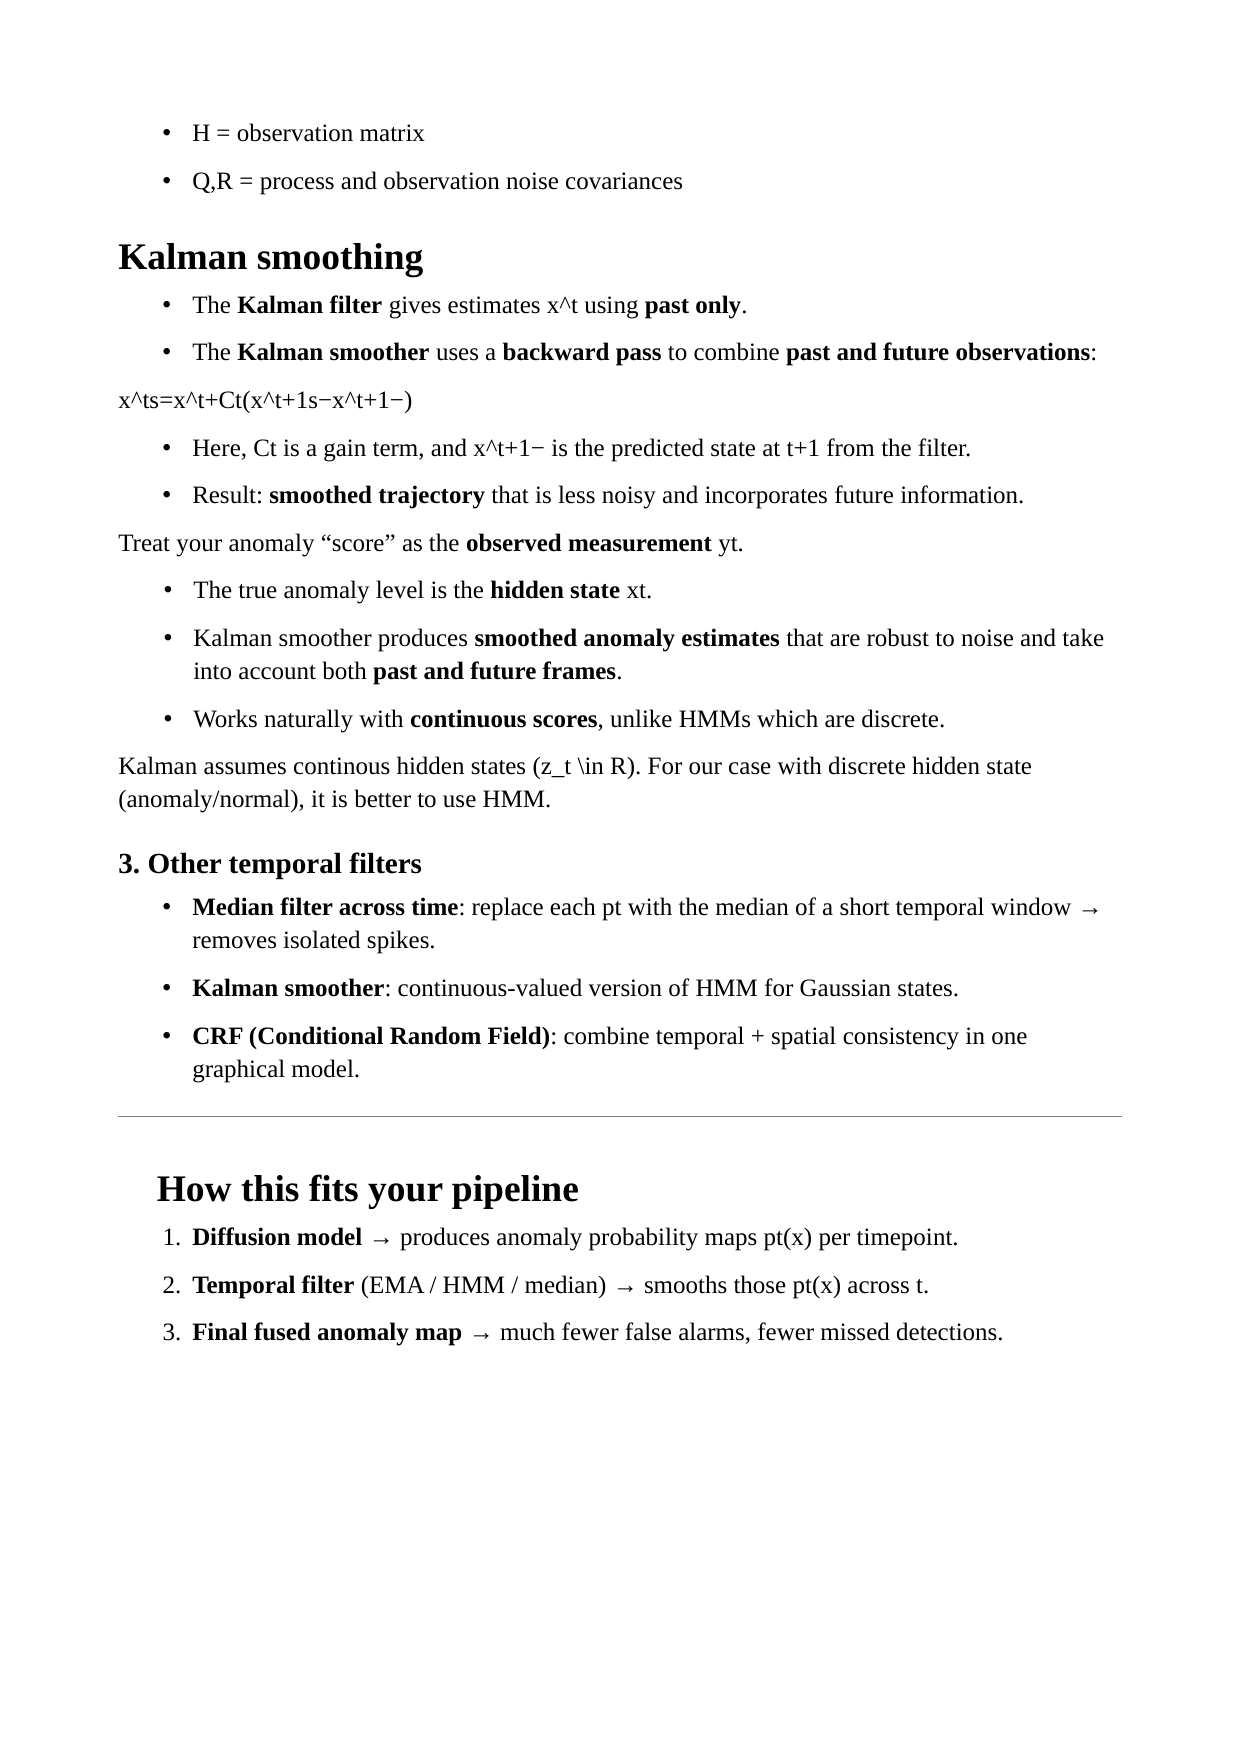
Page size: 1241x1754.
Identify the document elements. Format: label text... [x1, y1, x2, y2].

list Works naturally with continuous scores, unlike HMMs which are discrete. [164, 704, 1122, 732]
subtitle Kalman smoothing [118, 234, 1122, 277]
list Temporal filter (EMA / HMM / median) → smooths those pt​(x) across t. [162, 1270, 1122, 1298]
list CRF (Conditional Random Field): combine temporal + spatial consistency in one graphical model. [162, 1021, 1122, 1082]
list Q,R = process and observation noise covariances [162, 166, 1122, 194]
list Kalman smoother: continuous-valued version of HMM for Gaussian states. [162, 973, 1122, 1002]
subtitle 🔹 How this fits your pipeline [118, 1166, 1122, 1209]
text Kalman assumes continous hidden states (z_t \in R). For our case with discrete hidden state (anomaly/normal), it is better to use HMM. [118, 751, 1122, 813]
list Median filter across time: replace each pt​ with the median of a short temporal window → removes isolated spikes. [162, 892, 1122, 954]
subtitle 3. Other temporal filters [118, 846, 1122, 880]
list The Kalman smoother uses a backward pass to combine past and future observations: [162, 337, 1122, 366]
list The Kalman filter gives estimates x^t​ using past only. [162, 290, 1122, 318]
list Here, Ct​ is a gain term, and x^t+1−​ is the predicted state at t+1 from the filter. [162, 433, 1122, 461]
list Diffusion model → produces anomaly probability maps pt​(x) per timepoint. [162, 1222, 1122, 1251]
list Kalman smoother produces smoothed anomaly estimates that are robust to noise and take into account both past and future frames. [164, 623, 1122, 685]
list The true anomaly level is the hidden state xt​. [164, 575, 1122, 604]
list H = observation matrix [162, 118, 1122, 147]
text Treat your anomaly “score” as the observed measurement yt​. [118, 528, 1122, 557]
list Final fused anomaly map → much fewer false alarms, fewer missed detections. [162, 1317, 1122, 1346]
text x^ts​=x^t​+Ct​(x^t+1s​−x^t+1−​) [118, 385, 1122, 414]
list Result: smoothed trajectory that is less noisy and incorporates future information. [162, 480, 1122, 509]
